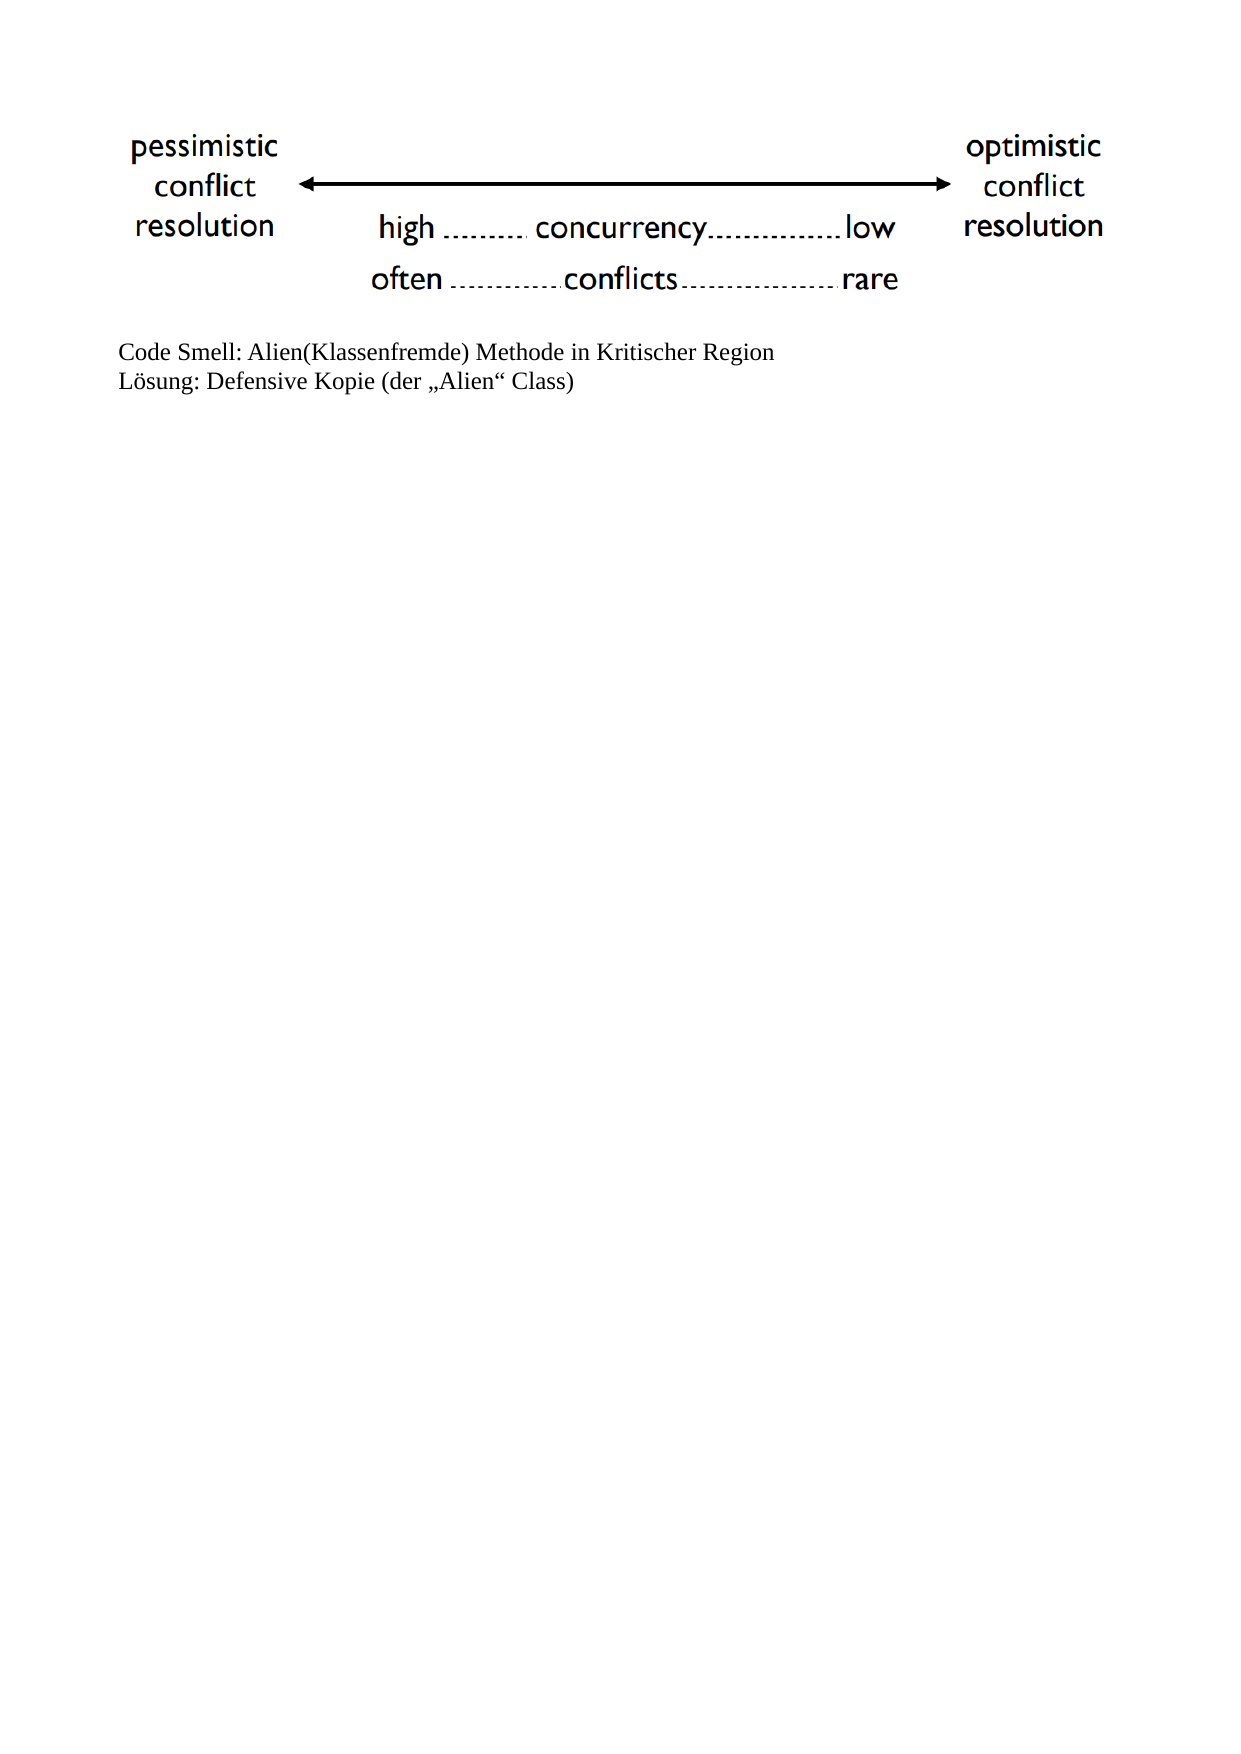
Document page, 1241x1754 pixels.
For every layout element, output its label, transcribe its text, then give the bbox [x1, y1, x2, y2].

text Code Smell: Alien(Klassenfremde) Methode in Kritischer Region [118, 309, 1122, 366]
text Lösung: Defensive Kopie (der „Alien“ Class) [118, 366, 1122, 394]
picture [118, 118, 1123, 309]
